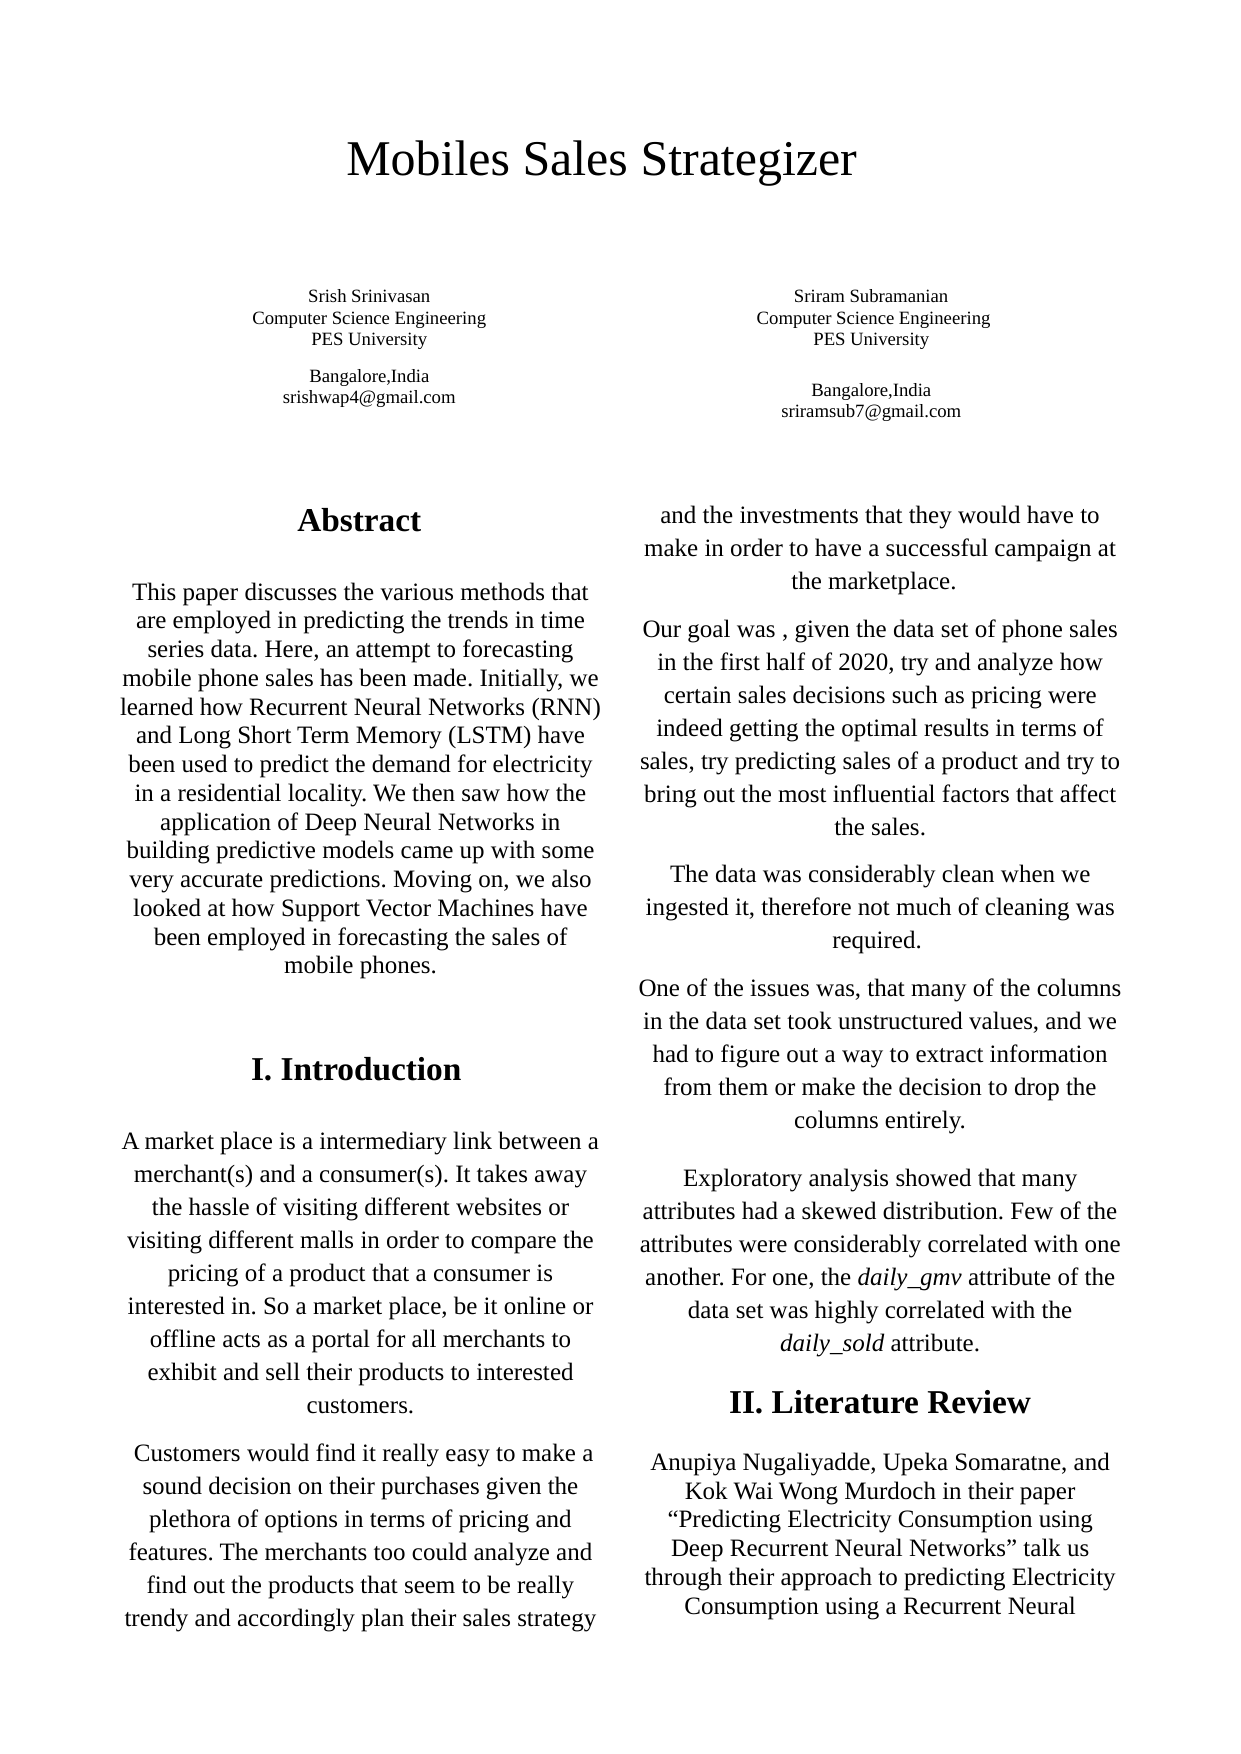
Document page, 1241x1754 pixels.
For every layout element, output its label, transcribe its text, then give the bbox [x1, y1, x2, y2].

text The data was considerably clean when we ingested it, therefore not much of cleaning was required. [638, 859, 1122, 954]
text Customers would find it really easy to make a sound decision on their purchases given the plethora of options in terms of pricing and features. The merchants too could analyze and find out the products that seem to be really trendy and accordingly plan their sales strategy [118, 1438, 602, 1632]
text Exploratory analysis showed that many attributes had a skewed distribution. Few of the attributes were considerably correlated with one another. For one, the daily_gmv attribute of the data set was highly correlated with the daily_sold attribute. [638, 1163, 1122, 1357]
text I. Introduction [118, 1050, 602, 1088]
text Our goal was , given the data set of phone sales in the first half of 2020, try and analyze how certain sales decisions such as pricing were indeed getting the optimal results in terms of sales, try predicting sales of a product and try to bring out the most influential factors that affect the sales. [638, 614, 1122, 841]
text One of the issues was, that many of the columns in the data set took unstructured values, and we had to figure out a way to extract information from them or make the decision to drop the columns entirely. [638, 973, 1122, 1134]
text A market place is a intermediary link between a merchant(s) and a consumer(s). It takes away the hassle of visiting different websites or visiting different malls in order to compare the pricing of a product that a consumer is interested in. So a market place, be it online or offline acts as a portal for all merchants to exhibit and sell their products to interested customers. [118, 1126, 602, 1419]
text Srish Srinivasan Computer Science Engineering PES University [118, 285, 620, 350]
text and the investments that they would have to make in order to have a successful campaign at the marketplace. [638, 500, 1122, 595]
text Sriram Subramanian Computer Science Engineering PES University [620, 285, 1122, 379]
text Bangalore,India [620, 379, 1122, 400]
text Bangalore,India srishwap4@gmail.com [118, 364, 620, 408]
text This paper discusses the various methods that are employed in predicting the trends in time series data. Here, an attempt to forecasting mobile phone sales has been made. Initially, we learned how Recurrent Neural Networks (RNN) and Long Short Term Memory (LSTM) have been used to predict the demand for electricity in a residential locality. We then saw how the application of Deep Neural Networks in building predictive models came up with some very accurate predictions. Moving on, we also looked at how Support Vector Machines have been employed in forecasting the sales of mobile phones. [118, 577, 602, 979]
text Anupiya Nugaliyadde, Upeka Somaratne, and Kok Wai Wong Murdoch in their paper “Predicting Electricity Consumption using Deep Recurrent Neural Networks” talk us through their approach to predicting Electricity Consumption using a Recurrent Neural [638, 1447, 1122, 1619]
text II. Literature Review [638, 1382, 1122, 1421]
text Abstract [118, 500, 602, 538]
text sriramsub7@gmail.com [620, 400, 1122, 422]
title Mobiles Sales Strategizer [118, 128, 1122, 186]
